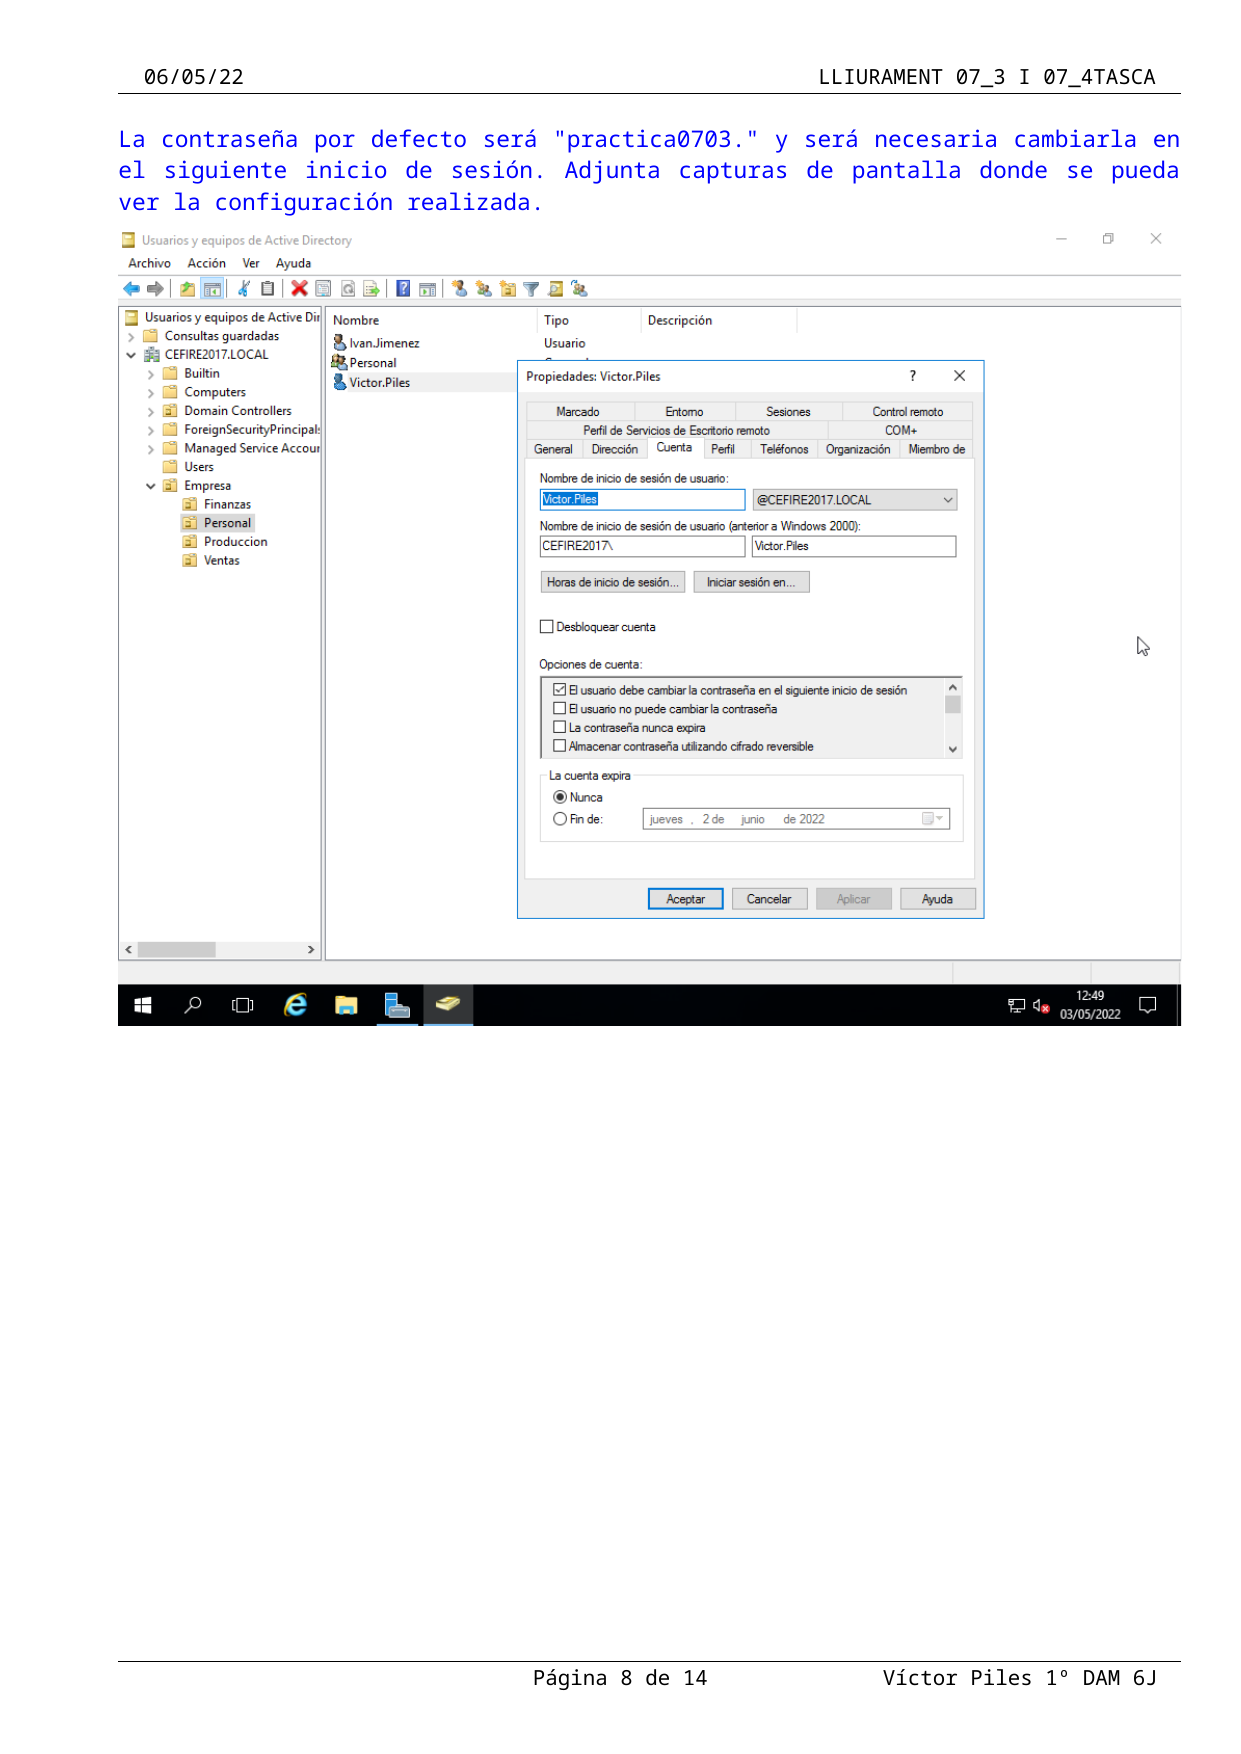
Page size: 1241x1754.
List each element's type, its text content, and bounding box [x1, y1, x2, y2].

text La contraseña por defecto será "practica0703." y será necesaria cambiarla en el siguiente inicio de sesión. Adjunta capturas de pantalla donde se pueda ver la configuración realizada. [118, 123, 1181, 217]
picture [118, 228, 1182, 1026]
